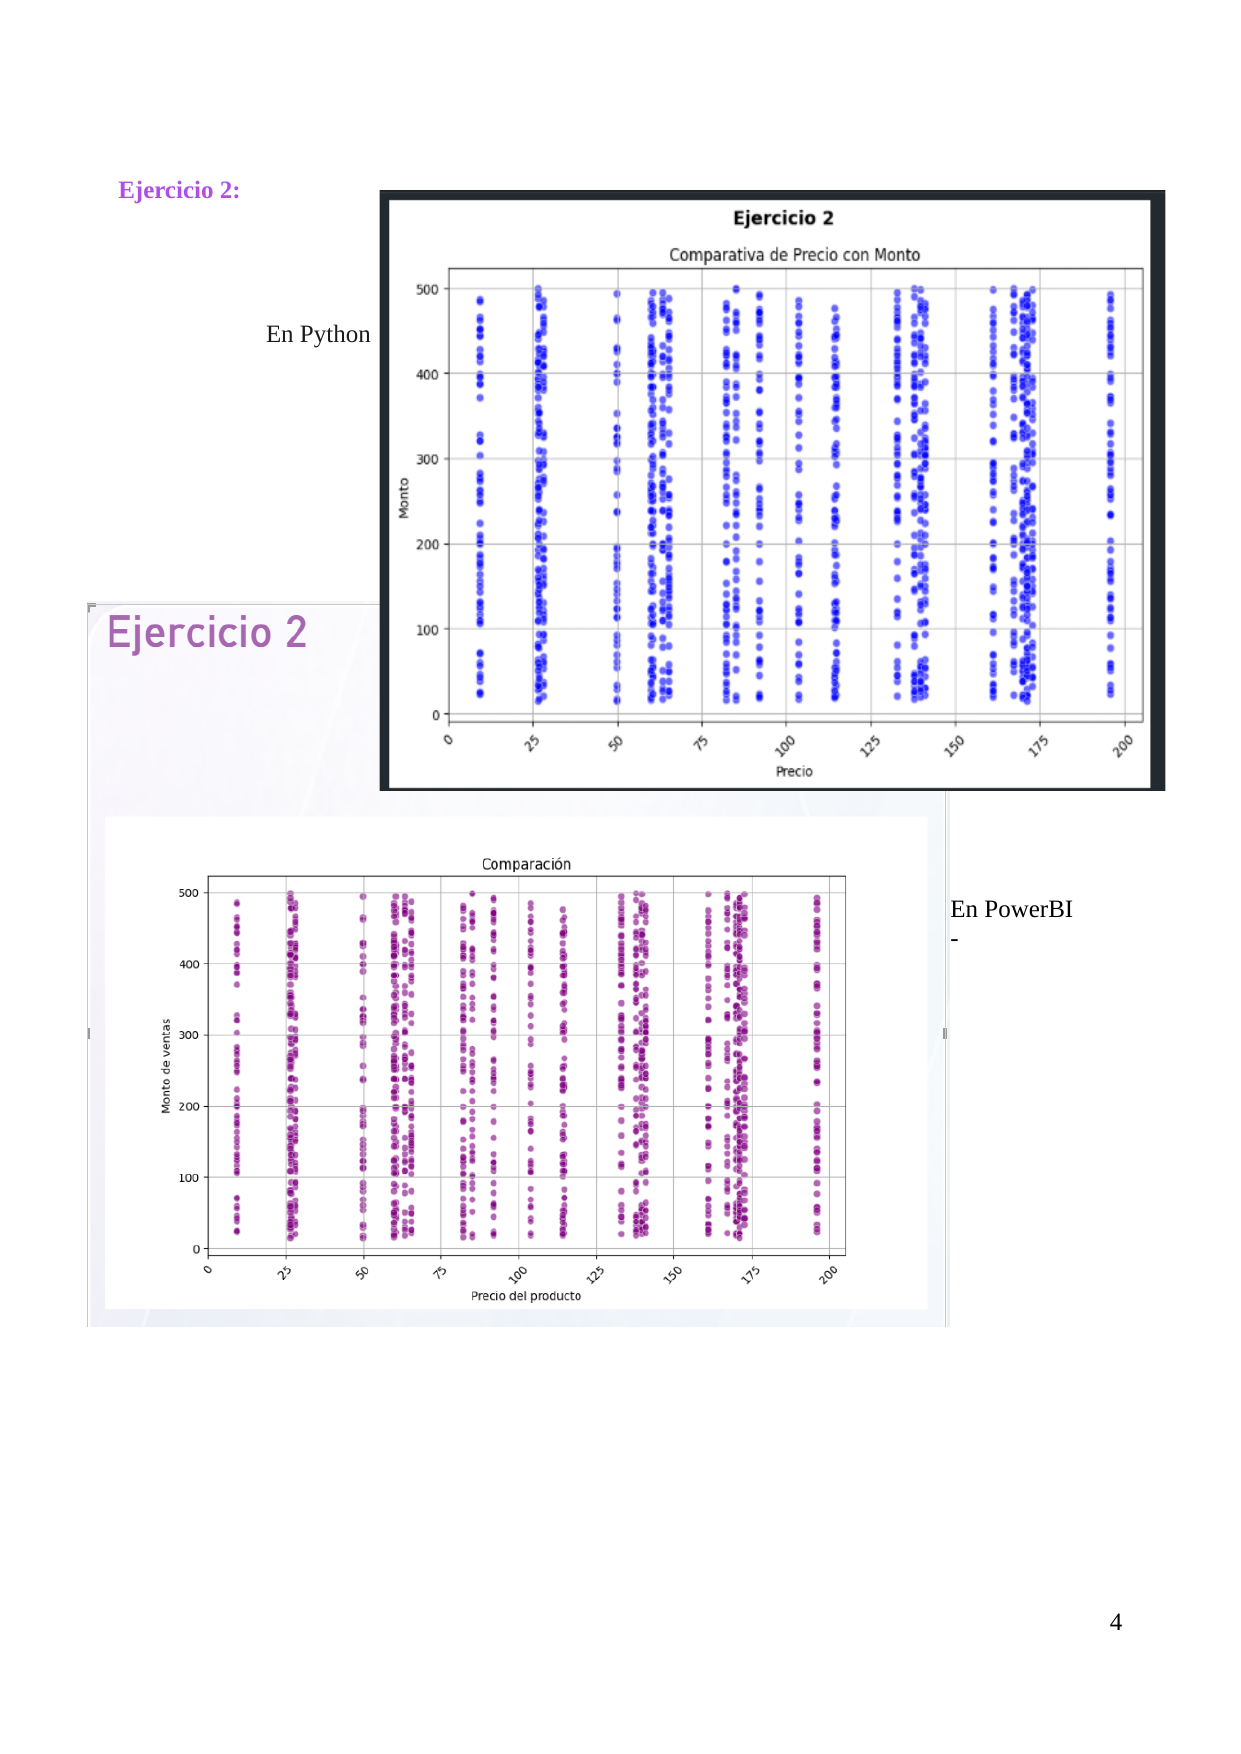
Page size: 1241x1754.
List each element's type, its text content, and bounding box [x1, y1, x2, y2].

text En Python [118, 319, 379, 348]
picture [87, 190, 1166, 1327]
text Ejercicio 2: [118, 176, 1122, 204]
text En PowerBI [950, 894, 1122, 923]
text - [950, 923, 1122, 952]
